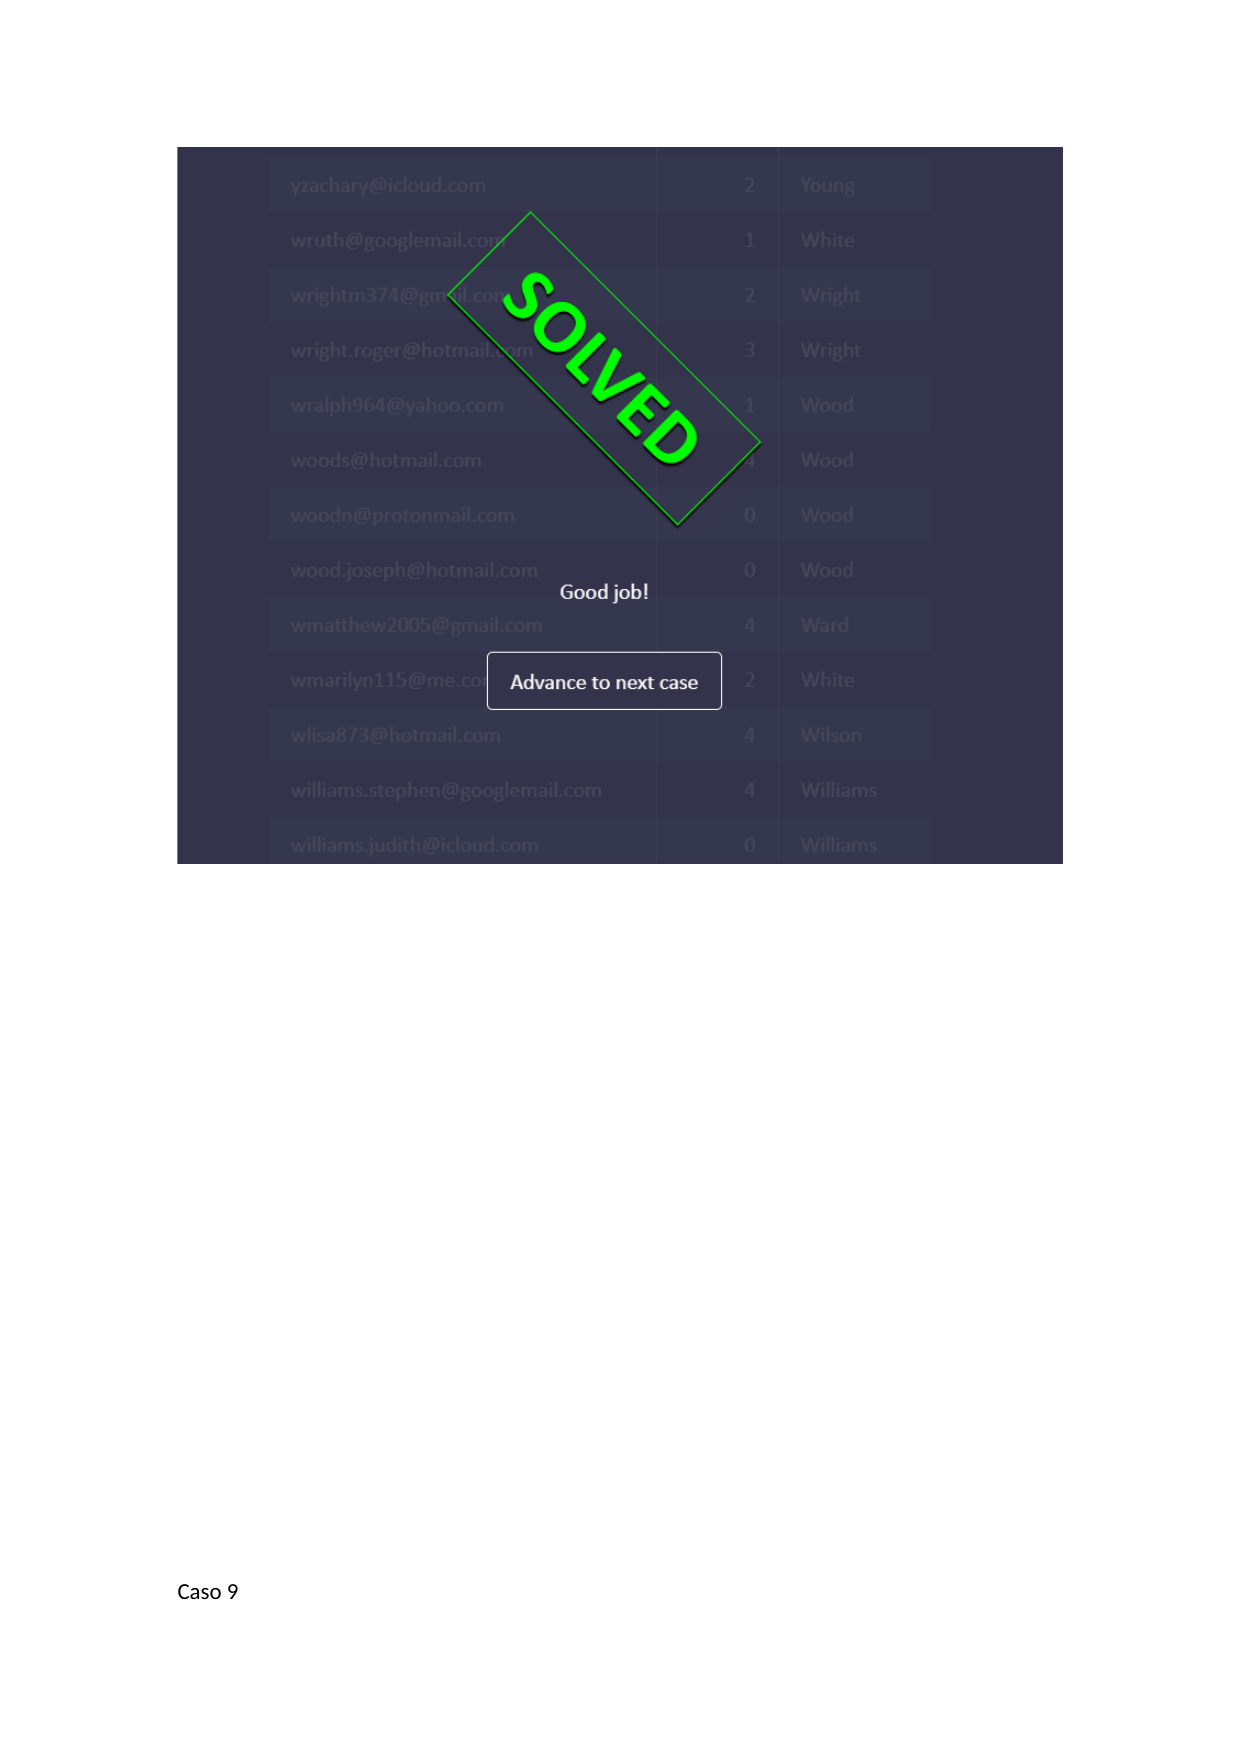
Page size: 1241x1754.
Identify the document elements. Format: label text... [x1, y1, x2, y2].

text Caso 9 [177, 1577, 1063, 1605]
